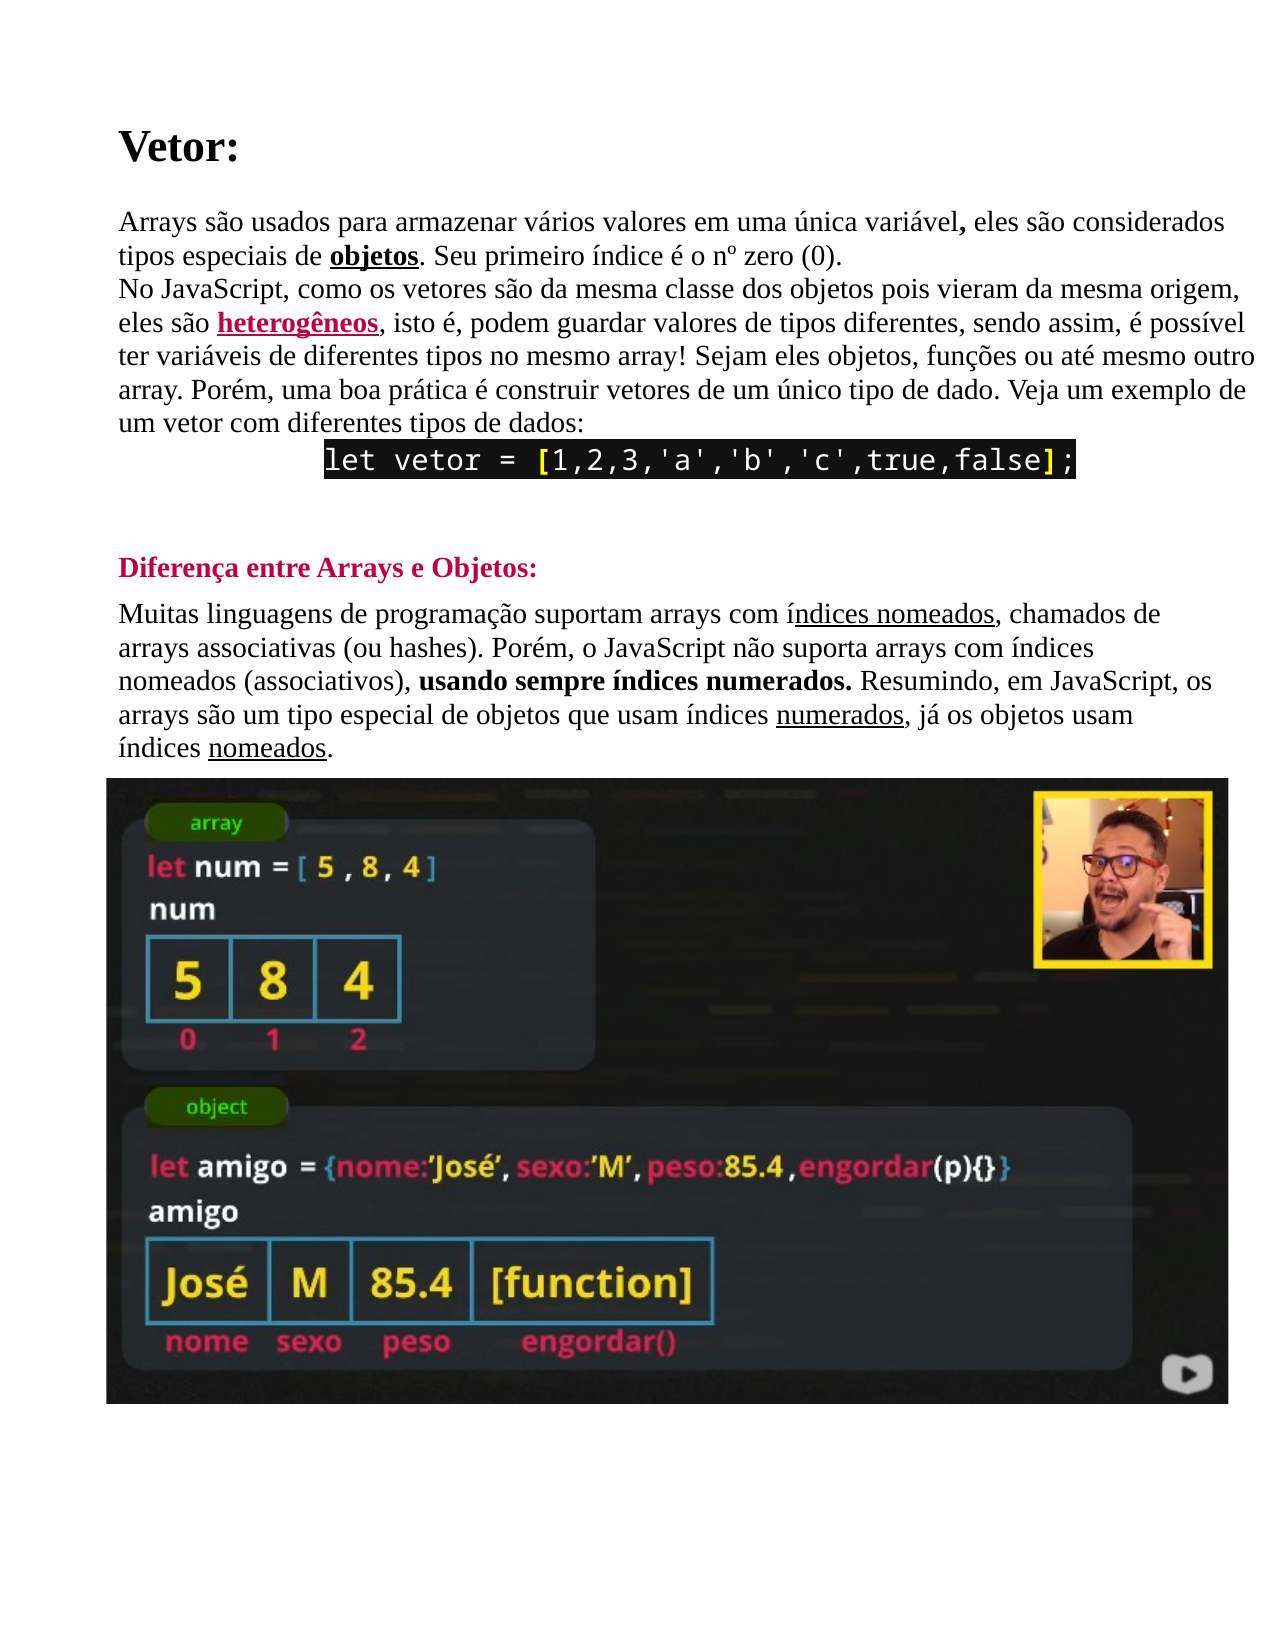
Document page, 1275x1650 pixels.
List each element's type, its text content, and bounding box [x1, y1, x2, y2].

text Muitas linguagens de programação suportam arrays com índices nomeados, chamados de arrays associativas (ou hashes). Porém, o JavaScript não suporta arrays com índices nomeados (associativos), usando sempre índices numerados. Resumindo, em JavaScript, os arrays são um tipo especial de objetos que usam índices numerados, já os objetos usam índices nomeados. [118, 596, 1217, 764]
text Vetor: [118, 118, 1217, 171]
picture [106, 778, 1229, 1404]
subtitle Diferença entre Arrays e Objetos: [118, 550, 1217, 584]
text No JavaScript, como os vetores são da mesma classe dos objetos pois vieram da mesma origem, eles são heterogêneos, isto é, podem guardar valores de tipos diferentes, sendo assim, é possível ter variáveis de diferentes tipos no mesmo array! Sejam eles objetos, funções ou até mesmo outro array. Porém, uma boa prática é construir vetores de um único tipo de dado. Veja um exemplo de um vetor com diferentes tipos de dados: [118, 271, 1275, 439]
text let vetor = [1,2,3,'a','b','c',true,false]; [118, 439, 1275, 479]
text Arrays são usados para armazenar vários valores em uma única variável, eles são considerados tipos especiais de objetos. Seu primeiro índice é o nº zero (0). [118, 204, 1275, 271]
